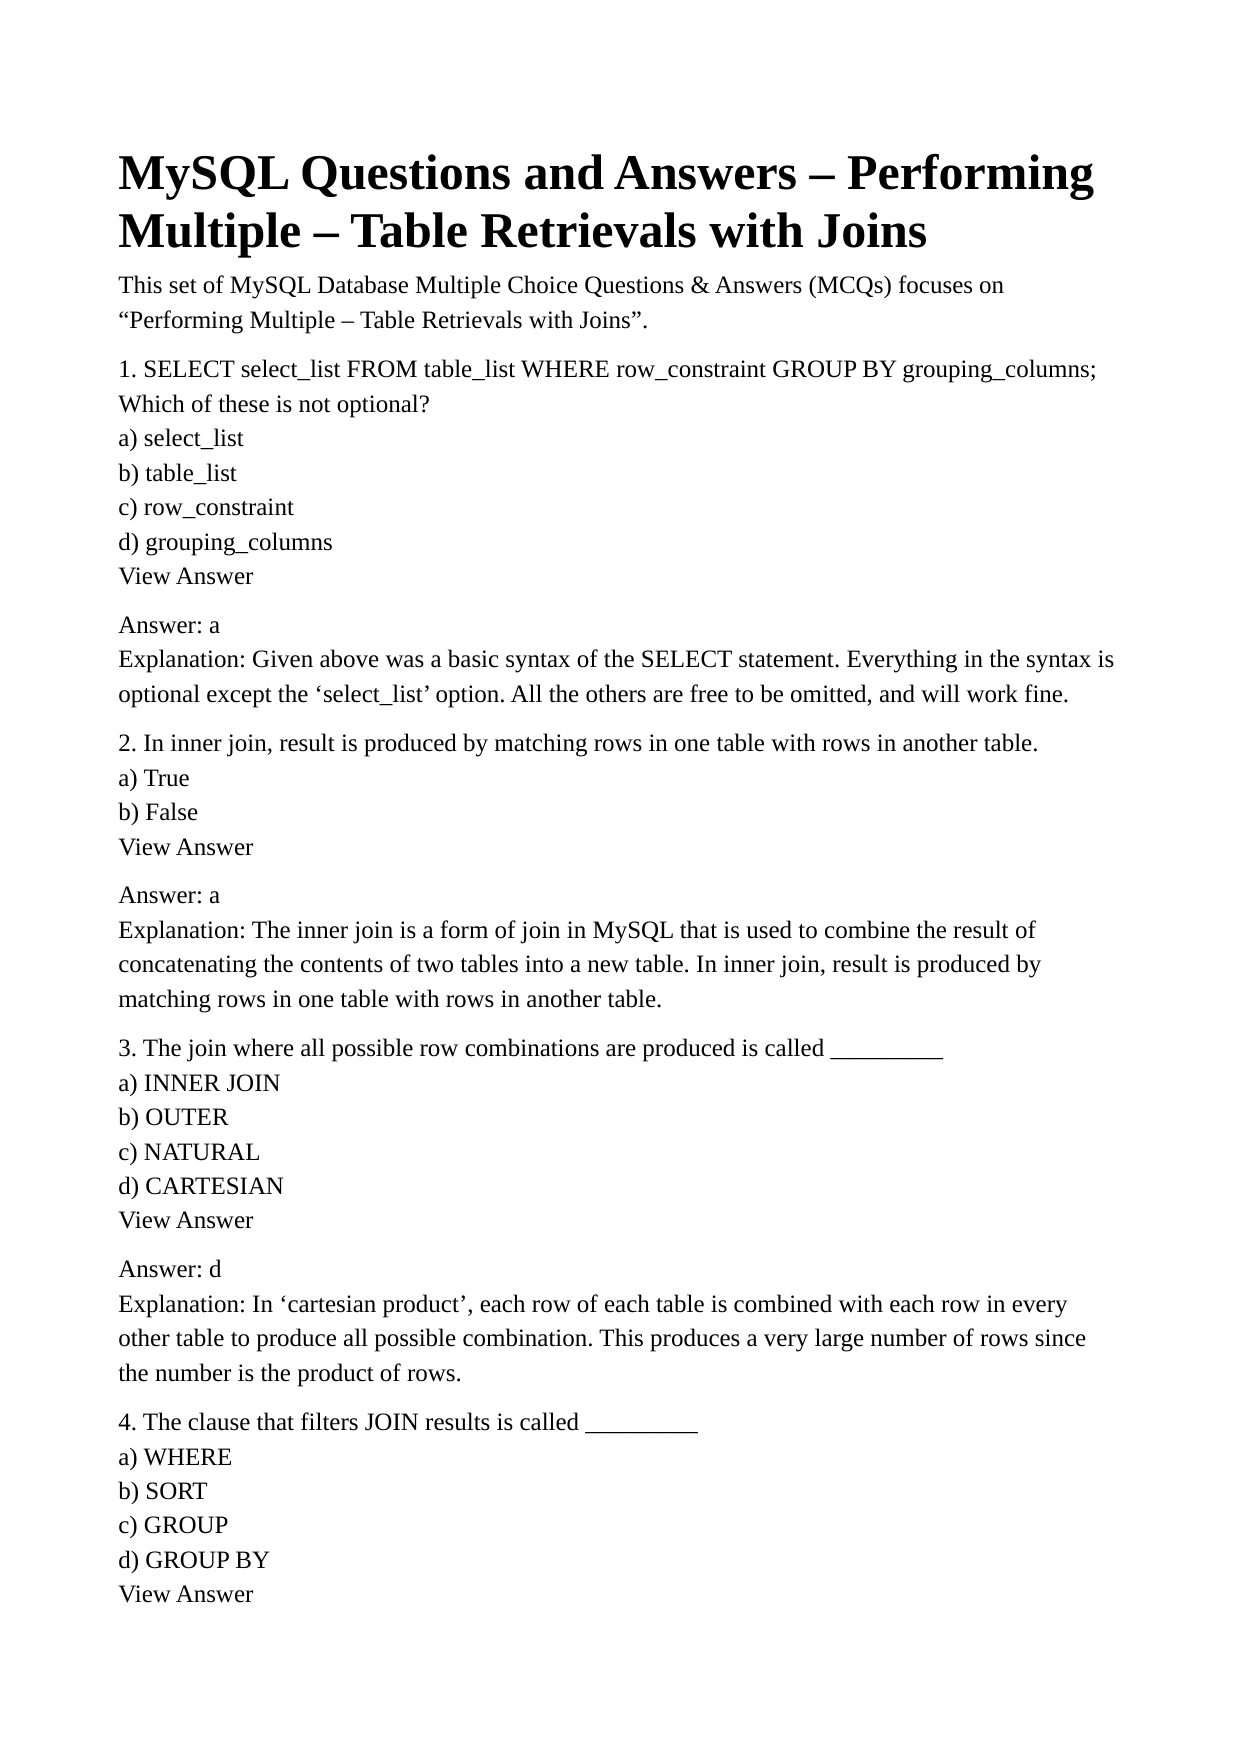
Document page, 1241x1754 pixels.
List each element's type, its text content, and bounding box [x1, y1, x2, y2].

text Answer: a Explanation: Given above was a basic syntax of the SELECT statement. Everything in the syntax is optional except the ‘select_list’ option. All the others are free to be omitted, and will work fine. [118, 610, 1122, 708]
text 1. SELECT select_list FROM table_list WHERE row_constraint GROUP BY grouping_columns; Which of these is not optional? a) select_list b) table_list c) row_constraint d) grouping_columns View Answer [118, 354, 1122, 590]
text Answer: d Explanation: In ‘cartesian product’, each row of each table is combined with each row in every other table to produce all possible combination. This produces a very large number of rows since the number is the product of rows. [118, 1254, 1122, 1387]
text 4. The clause that filters JOIN results is called _________ a) WHERE b) SORT c) GROUP d) GROUP BY View Answer [118, 1407, 1122, 1608]
text Answer: a Explanation: The inner join is a form of join in MySQL that is used to combine the result of concatenating the contents of two tables into a new table. In inner join, result is produced by matching rows in one table with rows in another table. [118, 881, 1122, 1013]
text 3. The join where all possible row combinations are produced is called _________ a) INNER JOIN b) OUTER c) NATURAL d) CARTESIAN View Answer [118, 1033, 1122, 1234]
text 2. In inner join, result is produced by matching rows in one table with rows in another table. a) True b) False View Answer [118, 728, 1122, 860]
text This set of MySQL Database Multiple Choice Questions & Answers (MCQs) focuses on “Performing Multiple – Table Retrievals with Joins”. [118, 271, 1122, 334]
subtitle MySQL Questions and Answers – Performing Multiple – Table Retrievals with Joins [118, 143, 1122, 258]
